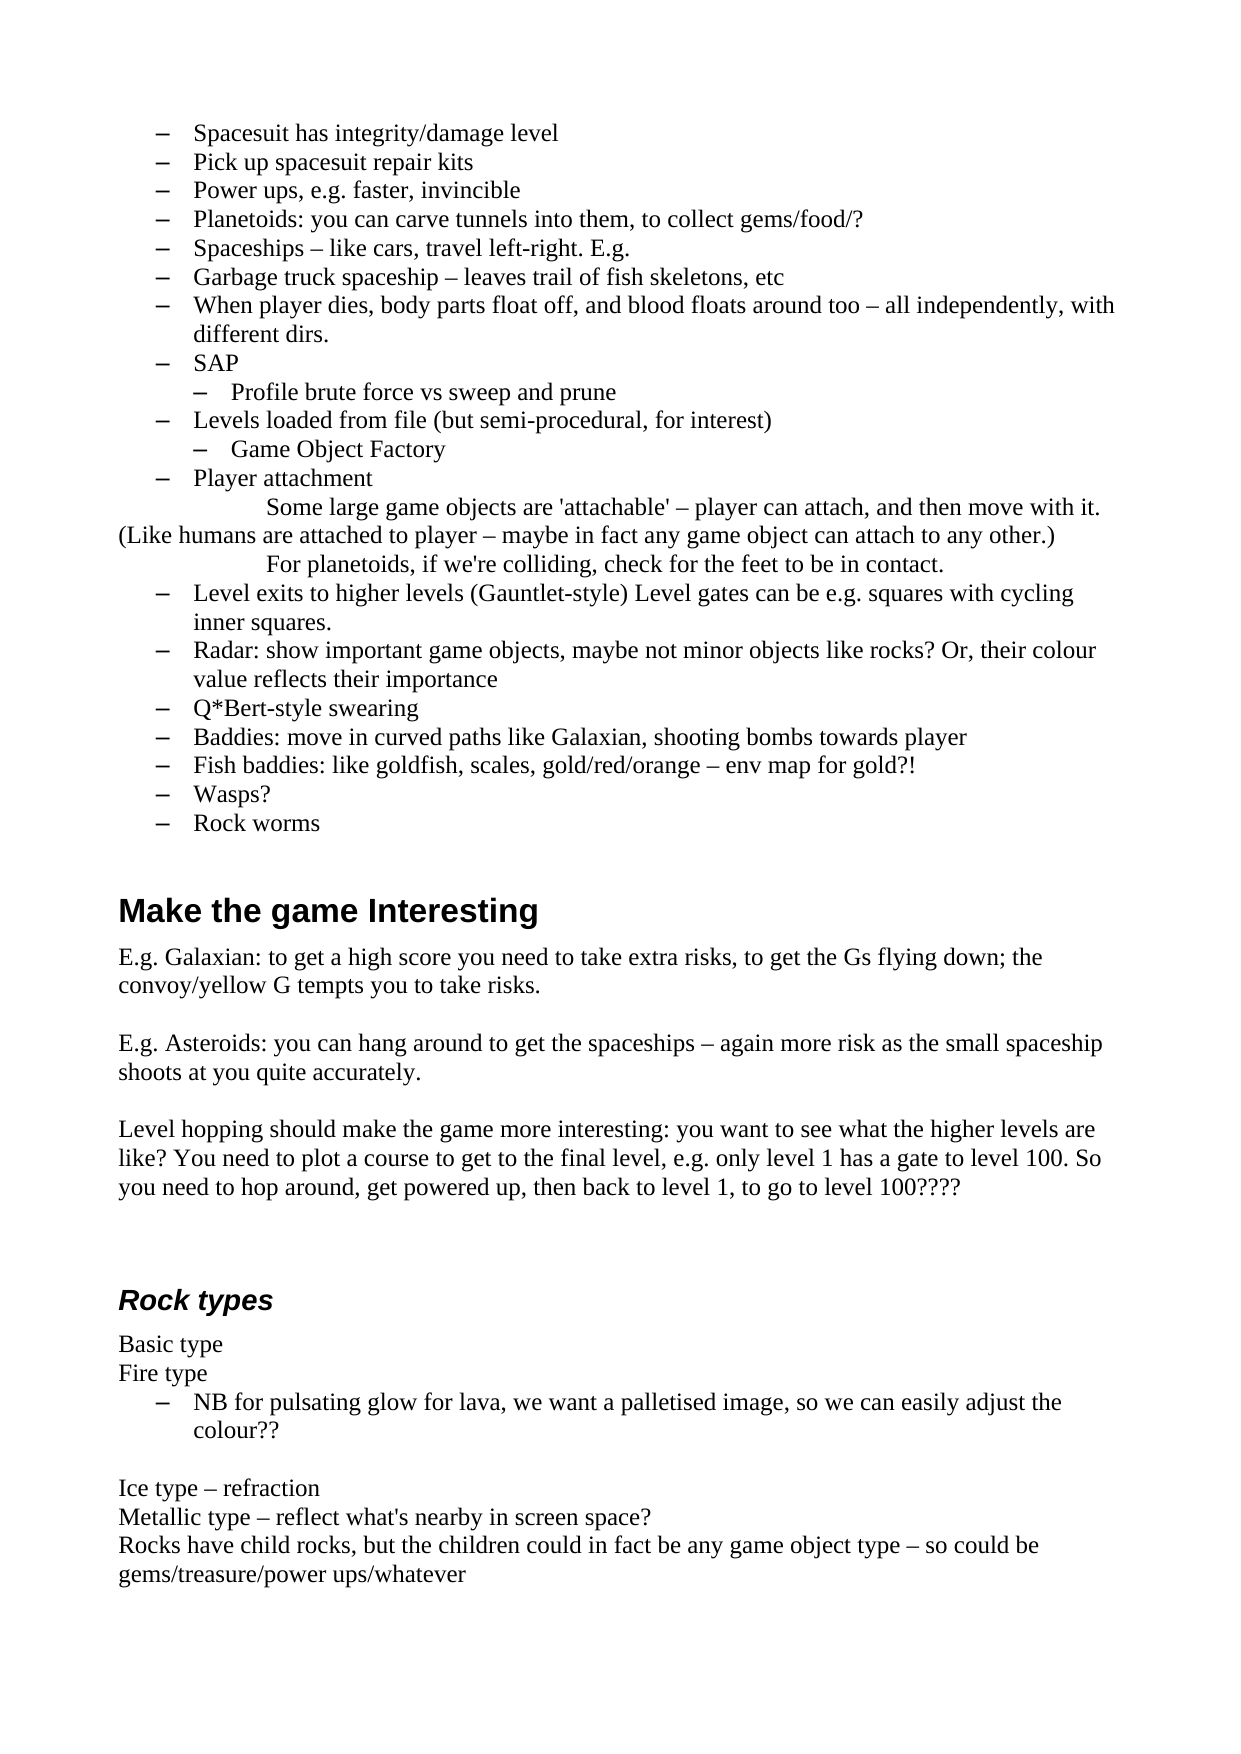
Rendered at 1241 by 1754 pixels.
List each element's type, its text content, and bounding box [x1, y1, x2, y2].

list Baddies: move in curved paths like Galaxian, shooting bombs towards player [156, 722, 1122, 751]
list Garbage truck spaceship – leaves trail of fish skeletons, etc [156, 262, 1122, 291]
subtitle Make the game Interesting [118, 891, 1122, 929]
list Q*Bert-style swearing [156, 693, 1122, 722]
text Level hopping should make the game more interesting: you want to see what the higher levels are like? You need to plot a course to get to the final level, e.g. only level 1 has a gate to level 100. So you need to hop around, get powered up, then back to level 1, to go to level 100???? [118, 1114, 1122, 1201]
list When player dies, body parts float off, and blood floats around too – all independently, with different dirs. [156, 291, 1122, 348]
list Spacesuit has integrity/damage level [156, 118, 1122, 147]
text Fire type [118, 1358, 1122, 1387]
list NB for pulsating glow for lava, we want a palletised image, so we can easily adjust the colour?? [156, 1387, 1122, 1444]
text Some large game objects are 'attachable' – player can attach, and then move with it. (Like humans are attached to player – maybe in fact any game object can attach to any other.) [118, 492, 1122, 549]
text E.g. Asteroids: you can hang around to get the spaceships – again more risk as the small spaceship shoots at you quite accurately. [118, 999, 1122, 1086]
list Planetoids: you can carve tunnels into them, to collect gems/food/? [156, 204, 1122, 233]
subtitle Rock types [118, 1283, 1122, 1317]
list Rock worms [156, 808, 1122, 837]
list Player attachment [156, 463, 1122, 492]
text Metallic type – reflect what's nearby in screen space? [118, 1502, 1122, 1530]
list SAP [156, 348, 1122, 377]
list Spaceships – like cars, travel left-right. E.g. [156, 233, 1122, 262]
text Ice type – refraction [118, 1473, 1122, 1502]
list Levels loaded from file (but semi-procedural, for interest) [156, 406, 1122, 434]
text For planetoids, if we're colliding, check for the feet to be in contact. [118, 549, 1122, 578]
list Wasps? [156, 779, 1122, 808]
text E.g. Galaxian: to get a high score you need to take extra risks, to get the Gs flying down; the convoy/yellow G tempts you to take risks. [118, 942, 1122, 999]
list Pick up spacesuit repair kits [156, 147, 1122, 176]
list Radar: show important game objects, maybe not minor objects like rocks? Or, their colour value reflects their importance [156, 636, 1122, 693]
text Basic type [118, 1329, 1122, 1358]
list Level exits to higher levels (Gauntlet-style) Level gates can be e.g. squares with cycling inner squares. [156, 578, 1122, 636]
text Rocks have child rocks, but the children could in fact be any game object type – so could be gems/treasure/power ups/whatever [118, 1530, 1122, 1588]
list Fish baddies: like goldfish, scales, gold/red/orange – env map for gold?! [156, 751, 1122, 779]
list Profile brute force vs sweep and prune [193, 377, 1122, 406]
list Power ups, e.g. faster, invincible [156, 176, 1122, 204]
list Game Object Factory [193, 434, 1122, 463]
